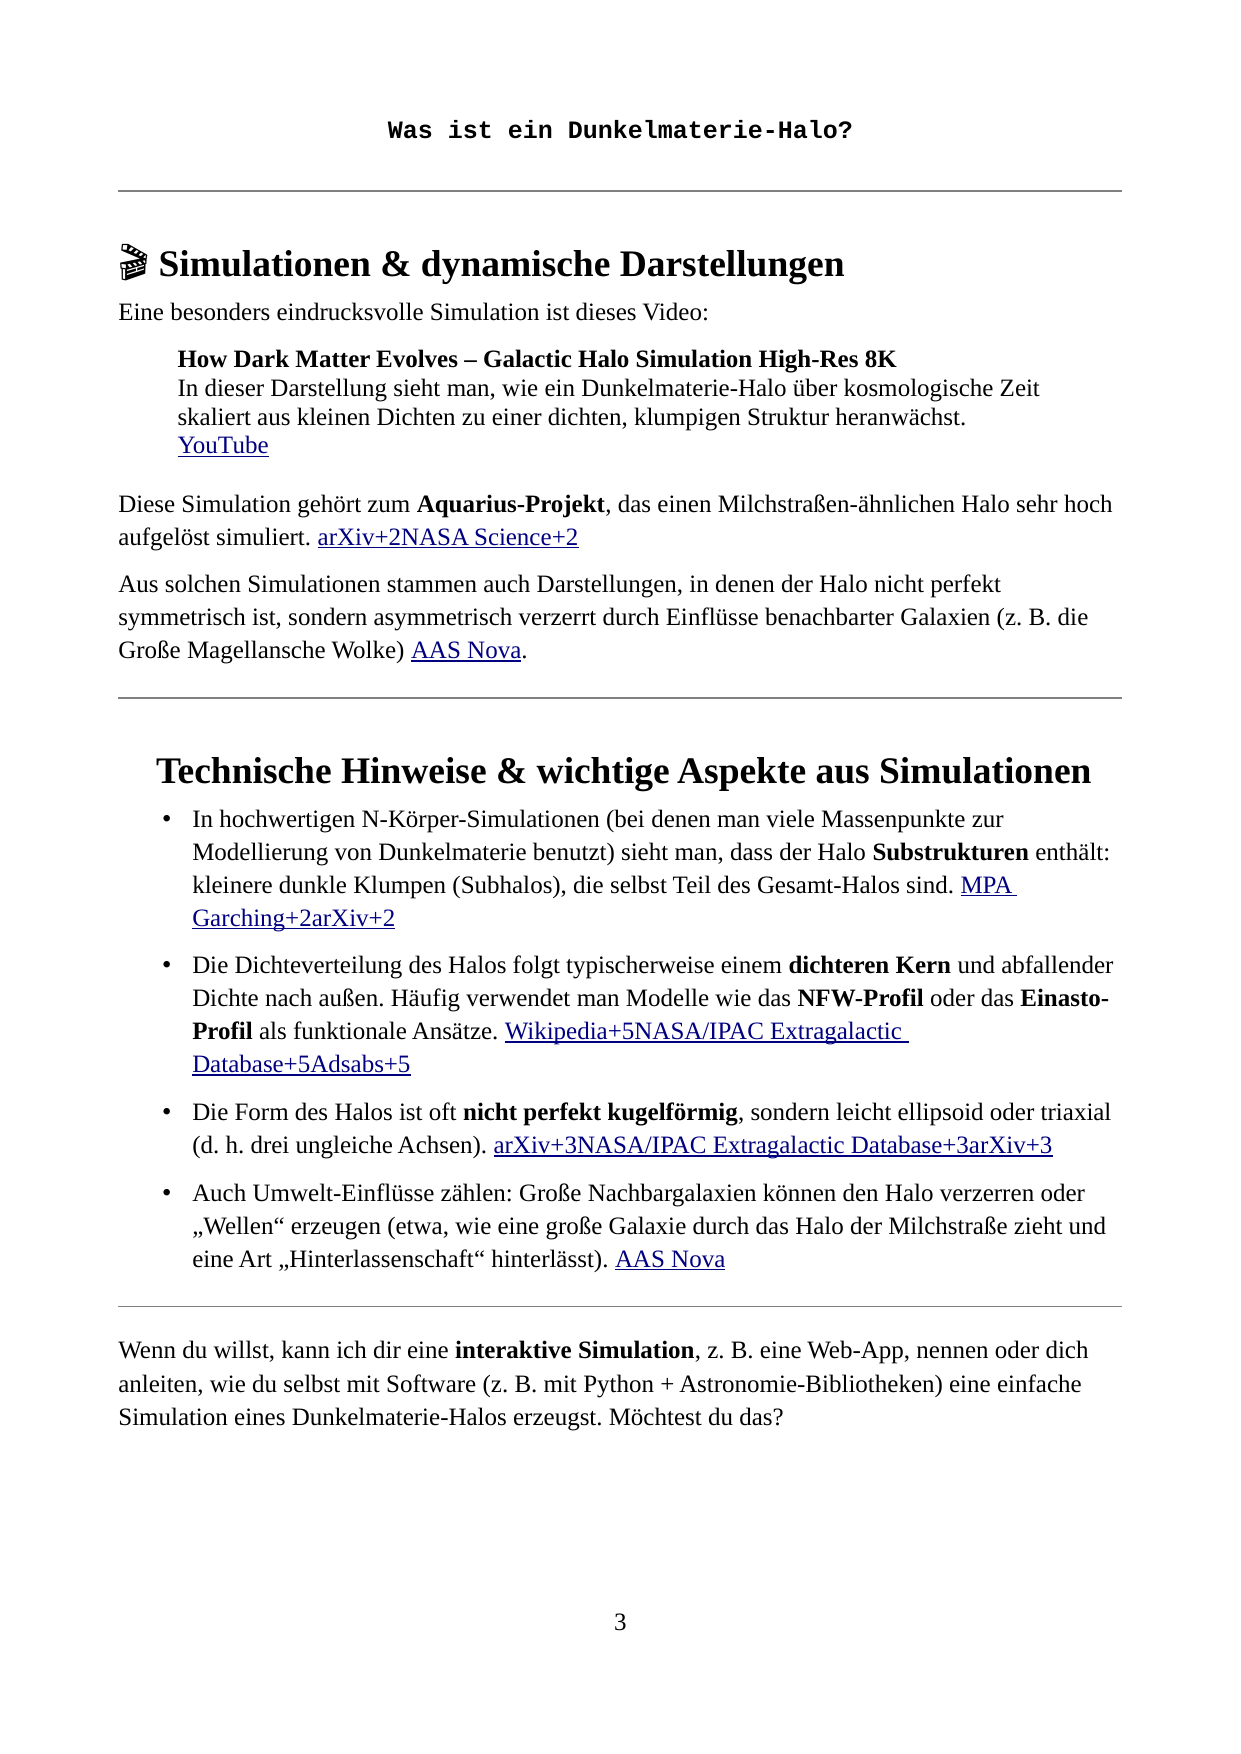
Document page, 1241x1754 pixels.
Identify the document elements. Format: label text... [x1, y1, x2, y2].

list Auch Umwelt-Einflüsse zählen: Große Nachbargalaxien können den Halo verzerren oder „Wellen“ erzeugen (etwa, wie eine große Galaxie durch das Halo der Milchstraße zieht und eine Art „Hinterlassenschaft“ hinterlässt). AAS Nova [162, 1178, 1122, 1272]
text Diese Simulation gehört zum Aquarius-Projekt, das einen Milchstraßen-ähnlichen Halo sehr hoch aufgelöst simuliert. arXiv+2NASA Science+2 [118, 489, 1122, 551]
text Eine besonders eindrucksvolle Simulation ist dieses Video: [118, 297, 1122, 325]
subtitle 📌 Technische Hinweise & wichtige Aspekte aus Simulationen [118, 748, 1122, 791]
subtitle 🎬 Simulationen & dynamische Darstellungen [118, 241, 1122, 284]
text Aus solchen Simulationen stammen auch Darstellungen, in denen der Halo nicht perfekt symmetrisch ist, sondern asymmetrisch verzerrt durch Einflüsse benachbarter Galaxien (z. B. die Große Magellansche Wolke) AAS Nova. [118, 569, 1122, 664]
list Die Dichteverteilung des Halos folgt typischerweise einem dichteren Kern und abfallender Dichte nach außen. Häufig verwendet man Modelle wie das NFW-Profil oder das Einasto-Profil als funktionale Ansätze. Wikipedia+5NASA/IPAC Extragalactic Database+5Adsabs+5 [162, 950, 1122, 1078]
text Wenn du willst, kann ich dir eine interaktive Simulation, z. B. eine Web-App, nennen oder dich anleiten, wie du selbst mit Software (z. B. mit Python + Astronomie-Bibliotheken) eine einfache Simulation eines Dunkelmaterie-Halos erzeugst. Möchtest du das? [118, 1336, 1122, 1430]
text How Dark Matter Evolves – Galactic Halo Simulation High-Res 8K In dieser Darstellung sieht man, wie ein Dunkelmaterie-Halo über kosmologische Zeit skaliert aus kleinen Dichten zu einer dichten, klumpigen Struktur heranwächst. YouTube [177, 344, 1063, 459]
list In hochwertigen N-Körper-Simulationen (bei denen man viele Massenpunkte zur Modellierung von Dunkelmaterie benutzt) sieht man, dass der Halo Substrukturen enthält: kleinere dunkle Klumpen (Subhalos), die selbst Teil des Gesamt-Halos sind. MPA Garching+2arXiv+2 [162, 804, 1122, 932]
list Die Form des Halos ist oft nicht perfekt kugelförmig, sondern leicht ellipsoid oder triaxial (d. h. drei ungleiche Achsen). arXiv+3NASA/IPAC Extragalactic Database+3arXiv+3 [162, 1097, 1122, 1159]
